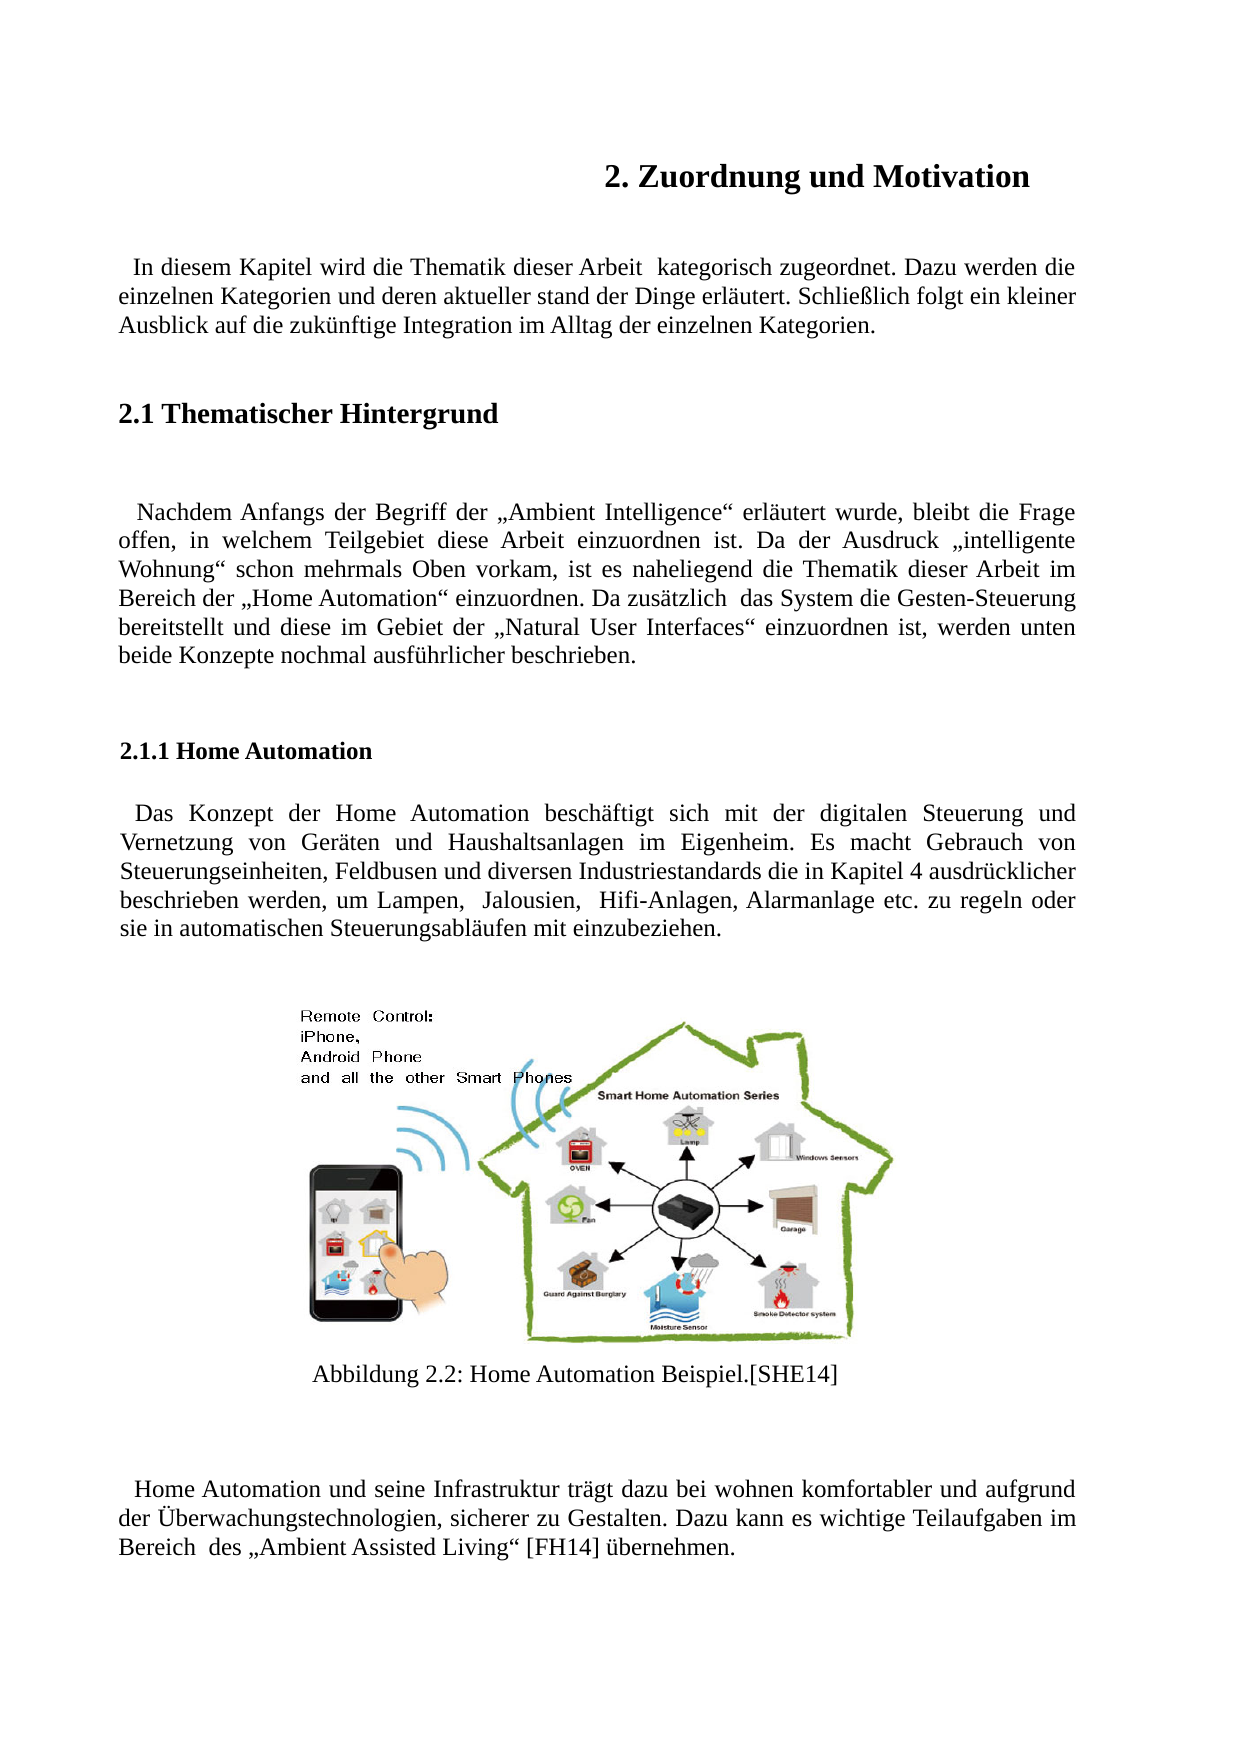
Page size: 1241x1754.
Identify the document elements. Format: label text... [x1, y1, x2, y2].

text Abbildung 2.2: Home Automation Beispiel.[SHE14] [119, 942, 1077, 1388]
text Nachdem Anfangs der Begriff der „Ambient Intelligence“ erläutert wurde, bleibt die Frage offen, in welchem Teilgebiet diese Arbeit einzuordnen ist. Da der Ausdruck „intelligente Wohnung“ schon mehrmals Oben vorkam, ist es naheliegend die Thematik dieser Arbeit im Bereich der „Home Automation“ einzuordnen. Da zusätzlich das System die Gesten-Steuerung bereitstellt und diese im Gebiet der „Natural User Interfaces“ einzuordnen ist, werden unten beide Konzepte nochmal ausführlicher beschrieben. [118, 497, 1077, 669]
text Das Konzept der Home Automation beschäftigt sich mit der digitalen Steuerung und Vernetzung von Geräten und Haushaltsanlagen im Eigenheim. Es macht Gebrauch von Steuerungseinheiten, Feldbusen und diversen Industriestandards die in Kapitel 4 ausdrücklicher beschrieben werden, um Lampen, Jalousien, Hifi-Anlagen, Alarmanlage etc. zu regeln oder sie in automatischen Steuerungsabläufen mit einzubeziehen. [119, 798, 1077, 942]
picture [246, 966, 921, 1359]
text 2.1.1 Home Automation [119, 736, 1077, 765]
text In diesem Kapitel wird die Thematik dieser Arbeit kategorisch zugeordnet. Dazu werden die einzelnen Kategorien und deren aktueller stand der Dinge erläutert. Schließlich folgt ein kleiner Ausblick auf die zukünftige Integration im Alltag der einzelnen Kategorien. [118, 252, 1077, 338]
text 2. Zuordnung und Motivation [118, 156, 1030, 195]
text Home Automation und seine Infrastruktur trägt dazu bei wohnen komfortabler und aufgrund der Überwachungstechnologien, sicherer zu Gestalten. Dazu kann es wichtige Teilaufgaben im Bereich des „Ambient Assisted Living“ [FH14] übernehmen. [118, 1474, 1077, 1560]
text 2.1 Thematischer Hintergrund [118, 396, 1077, 429]
